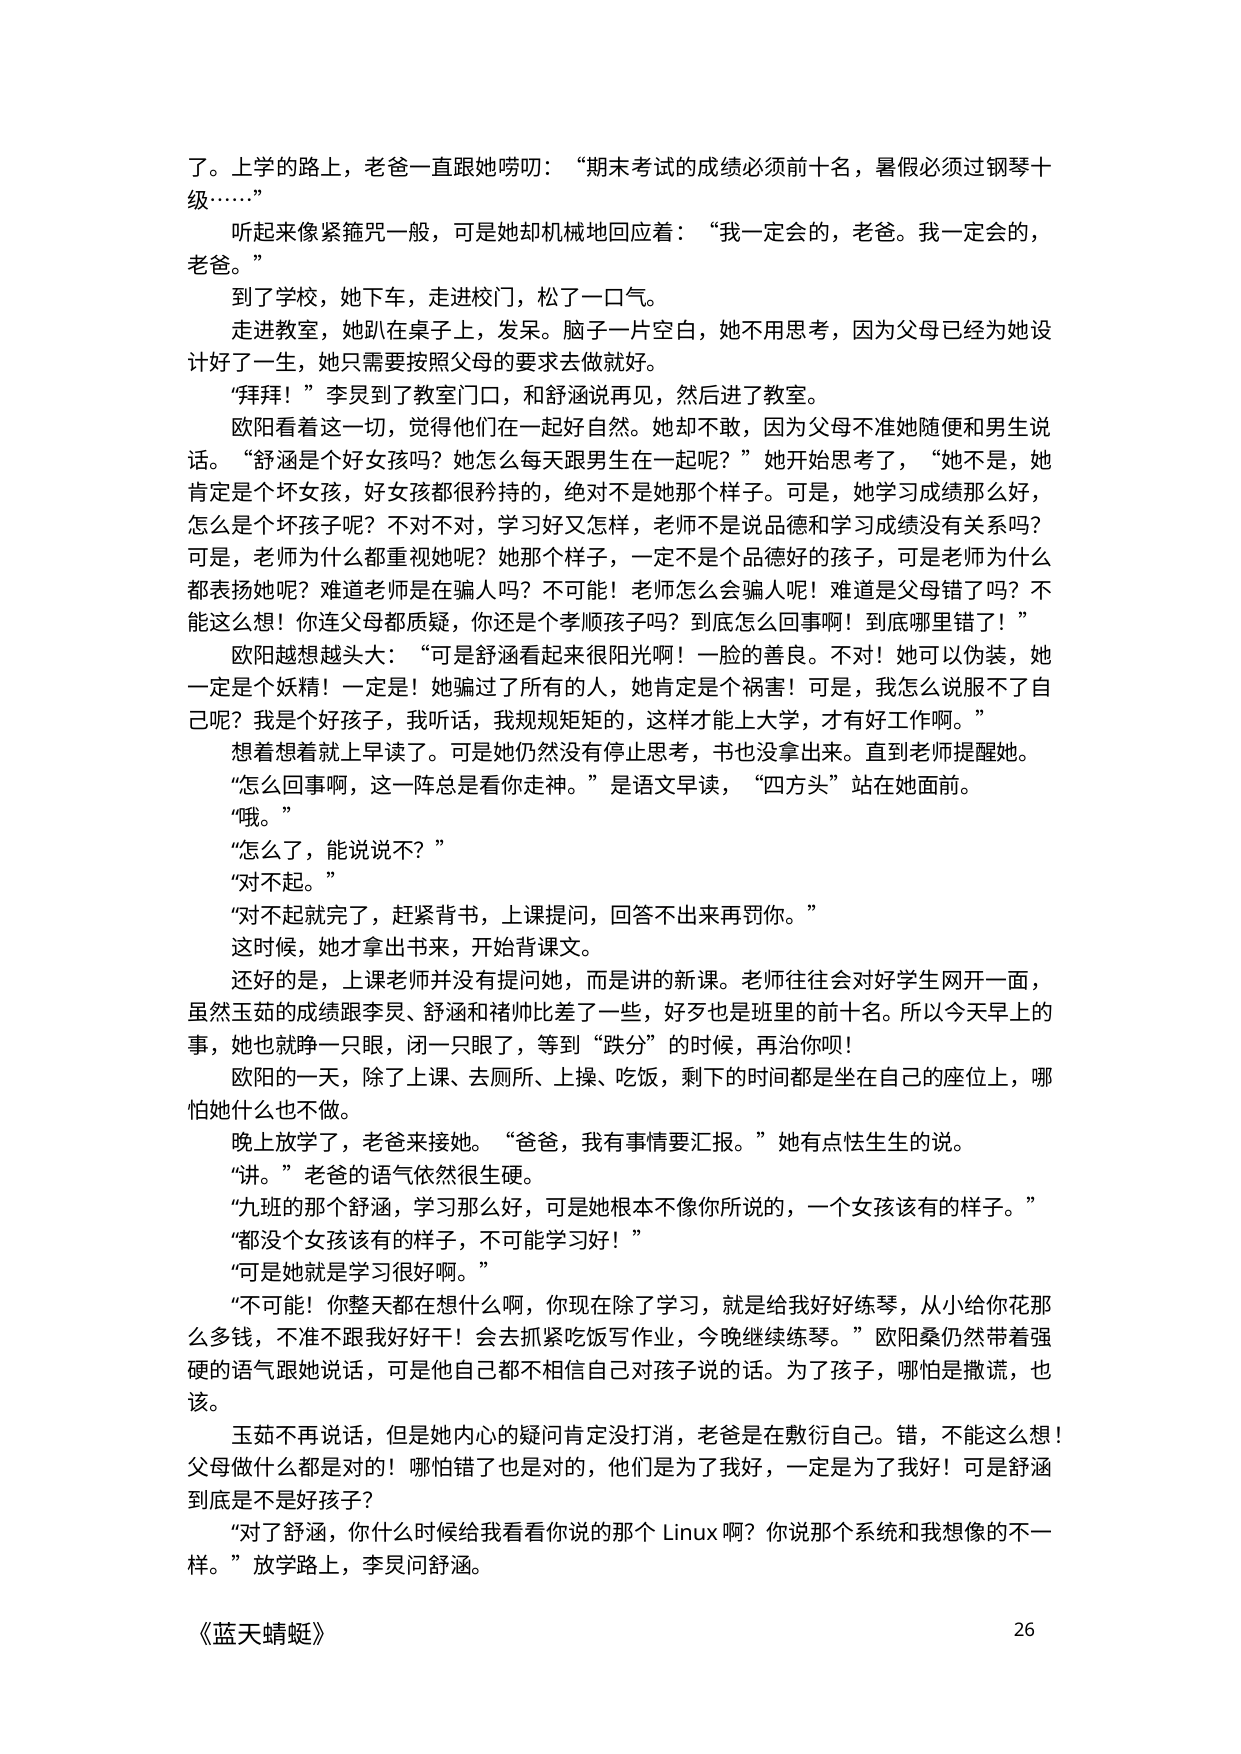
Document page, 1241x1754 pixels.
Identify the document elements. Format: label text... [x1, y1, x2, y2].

text “讲。”老爸的语气依然很生硬。 [187, 1157, 1053, 1190]
text 到了学校，她下车，走进校门，松了一口气。 [187, 280, 1053, 312]
text 欧阳的一天，除了上课、去厕所、上操、吃饭，剩下的时间都是坐在自己的座位上，哪怕她什么也不做。 [187, 1060, 1053, 1125]
text 欧阳看着这一切，觉得他们在一起好自然。她却不敢，因为父母不准她随便和男生说话。“舒涵是个好女孩吗？她怎么每天跟男生在一起呢？”她开始思考了，“她不是，她肯定是个坏女孩，好女孩都很矜持的，绝对不是她那个样子。可是，她学习成绩那么好，怎么是个坏孩子呢？不对不对，学习好又怎样，老师不是说品德和学习成绩没有关系吗？可是，老师为什么都重视她呢？她那个样子，一定不是个品德好的孩子，可是老师为什么都表扬她呢？难道老师是在骗人吗？不可能！老师怎么会骗人呢！难道是父母错了吗？不能这么想！你连父母都质疑，你还是个孝顺孩子吗？到底怎么回事啊！到底哪里错了！” [187, 410, 1053, 637]
text 走进教室，她趴在桌子上，发呆。脑子一片空白，她不用思考，因为父母已经为她设计好了一生，她只需要按照父母的要求去做就好。 [187, 312, 1053, 377]
text 这时候，她才拿出书来，开始背课文。 [187, 930, 1053, 962]
text 玉茹不再说话，但是她内心的疑问肯定没打消，老爸是在敷衍自己。错，不能这么想！父母做什么都是对的！哪怕错了也是对的，他们是为了我好，一定是为了我好！可是舒涵到底是不是好孩子？ [187, 1417, 1053, 1515]
text 晚上放学了，老爸来接她。“爸爸，我有事情要汇报。”她有点怯生生的说。 [187, 1125, 1053, 1157]
text 听起来像紧箍咒一般，可是她却机械地回应着：“我一定会的，老爸。我一定会的，老爸。” [187, 215, 1053, 280]
text 还好的是，上课老师并没有提问她，而是讲的新课。老师往往会对好学生网开一面，虽然玉茹的成绩跟李炅、舒涵和禇帅比差了一些，好歹也是班里的前十名。所以今天早上的事，她也就睁一只眼，闭一只眼了，等到“跌分”的时候，再治你呗！ [187, 962, 1053, 1060]
text “不可能！你整天都在想什么啊，你现在除了学习，就是给我好好练琴，从小给你花那么多钱，不准不跟我好好干！会去抓紧吃饭写作业，今晚继续练琴。”欧阳桑仍然带着强硬的语气跟她说话，可是他自己都不相信自己对孩子说的话。为了孩子，哪怕是撒谎，也该。 [187, 1287, 1053, 1417]
text “怎么了，能说说不？” [187, 832, 1053, 865]
text 欧阳越想越头大：“可是舒涵看起来很阳光啊！一脸的善良。不对！她可以伪装，她一定是个妖精！一定是！她骗过了所有的人，她肯定是个祸害！可是，我怎么说服不了自己呢？我是个好孩子，我听话，我规规矩矩的，这样才能上大学，才有好工作啊。” [187, 637, 1053, 735]
text “哦。” [187, 800, 1053, 832]
text 想着想着就上早读了。可是她仍然没有停止思考，书也没拿出来。直到老师提醒她。 [187, 735, 1053, 767]
text “都没个女孩该有的样子，不可能学习好！” [187, 1222, 1053, 1255]
text “对了舒涵，你什么时候给我看看你说的那个Linux啊？你说那个系统和我想像的不一样。”放学路上，李炅问舒涵。 [187, 1515, 1053, 1580]
text “九班的那个舒涵，学习那么好，可是她根本不像你所说的，一个女孩该有的样子。” [187, 1190, 1053, 1222]
text “拜拜！”李炅到了教室门口，和舒涵说再见，然后进了教室。 [187, 377, 1053, 410]
text “对不起就完了，赶紧背书，上课提问，回答不出来再罚你。” [187, 897, 1053, 930]
text “对不起。” [187, 865, 1053, 897]
text “可是她就是学习很好啊。” [187, 1255, 1053, 1287]
text 了。上学的路上，老爸一直跟她唠叨：“期末考试的成绩必须前十名，暑假必须过钢琴十级……” [187, 150, 1053, 215]
text “怎么回事啊，这一阵总是看你走神。”是语文早读，“四方头”站在她面前。 [187, 767, 1053, 800]
